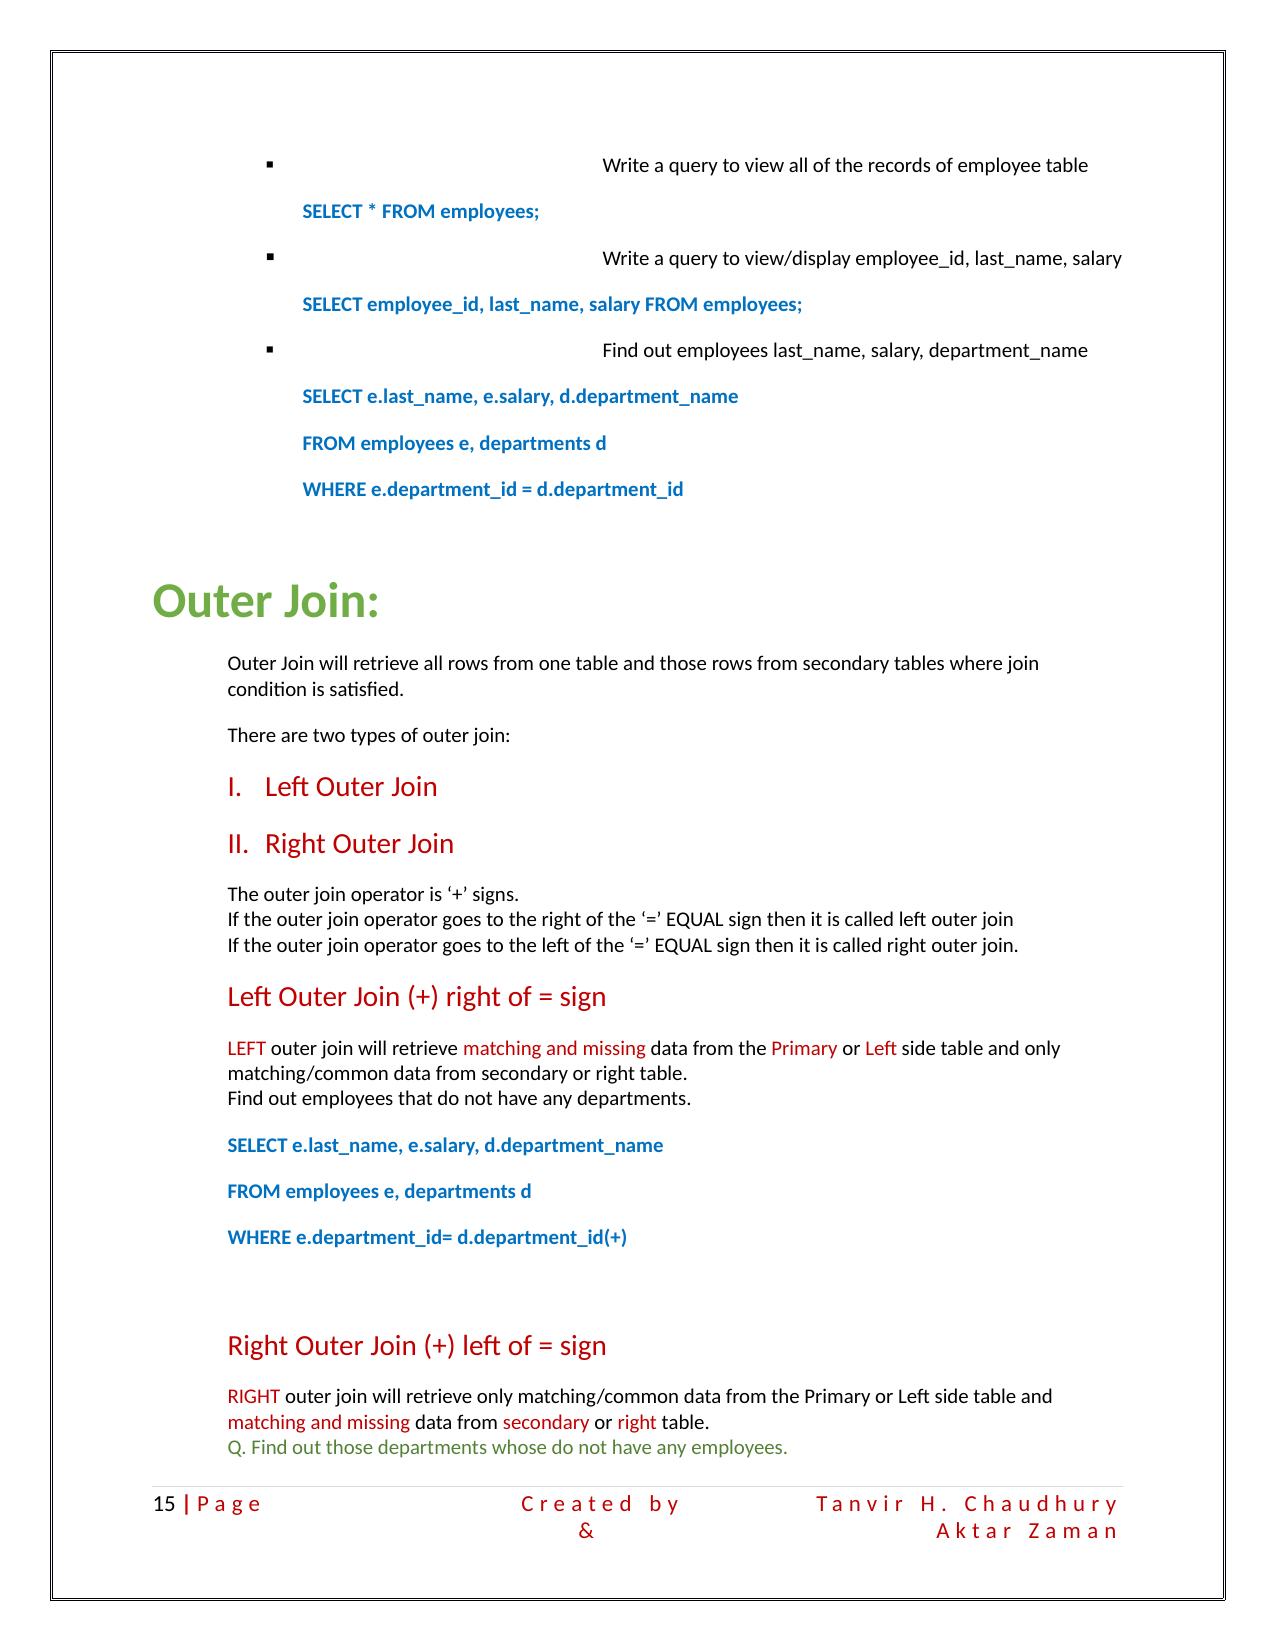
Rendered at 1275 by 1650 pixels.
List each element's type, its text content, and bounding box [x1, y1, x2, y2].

list Right Outer Join (+) left of = sign [227, 1327, 1123, 1363]
text WHERE e.department_id= d.department_id(+) [227, 1224, 1123, 1250]
list Write a query to view all of the records of employee table [265, 152, 1123, 178]
text The outer join operator is ‘+’ signs. If the outer join operator goes to the right of the ‘=’ EQUAL sign then it is called left outer join If the outer join operator goes to the left of the ‘=’ EQUAL sign then it is called right outer join. [227, 881, 1123, 957]
text FROM employees e, departments d [227, 1178, 1123, 1203]
text Outer Join will retrieve all rows from one table and those rows from secondary tables where join condition is satisfied. [227, 650, 1123, 701]
text FROM employees e, departments d [302, 430, 1123, 455]
list Find out employees last_name, salary, department_name [265, 337, 1123, 363]
list Left Outer Join [227, 768, 1123, 804]
text SELECT e.last_name, e.salary, d.department_name [302, 383, 1123, 409]
text SELECT employee_id, last_name, salary FROM employees; [302, 291, 1123, 316]
text There are two types of outer join: [227, 722, 1123, 747]
text WHERE e.department_id = d.department_id [302, 476, 1123, 501]
text Outer Join: [152, 568, 1123, 629]
text SELECT * FROM employees; [302, 198, 1123, 224]
list Right Outer Join [227, 825, 1123, 860]
text LEFT outer join will retrieve matching and missing data from the Primary or Left side table and only matching/common data from secondary or right table. Find out employees that do not have any departments. [227, 1035, 1123, 1111]
list Write a query to view/display employee_id, last_name, salary [265, 245, 1123, 270]
text SELECT e.last_name, e.salary, d.department_name [227, 1132, 1123, 1157]
text RIGHT outer join will retrieve only matching/common data from the Primary or Left side table and matching and missing data from secondary or right table. Q. Find out those departments whose do not have any employees. [227, 1383, 1123, 1460]
list Left Outer Join (+) right of = sign [227, 978, 1123, 1014]
